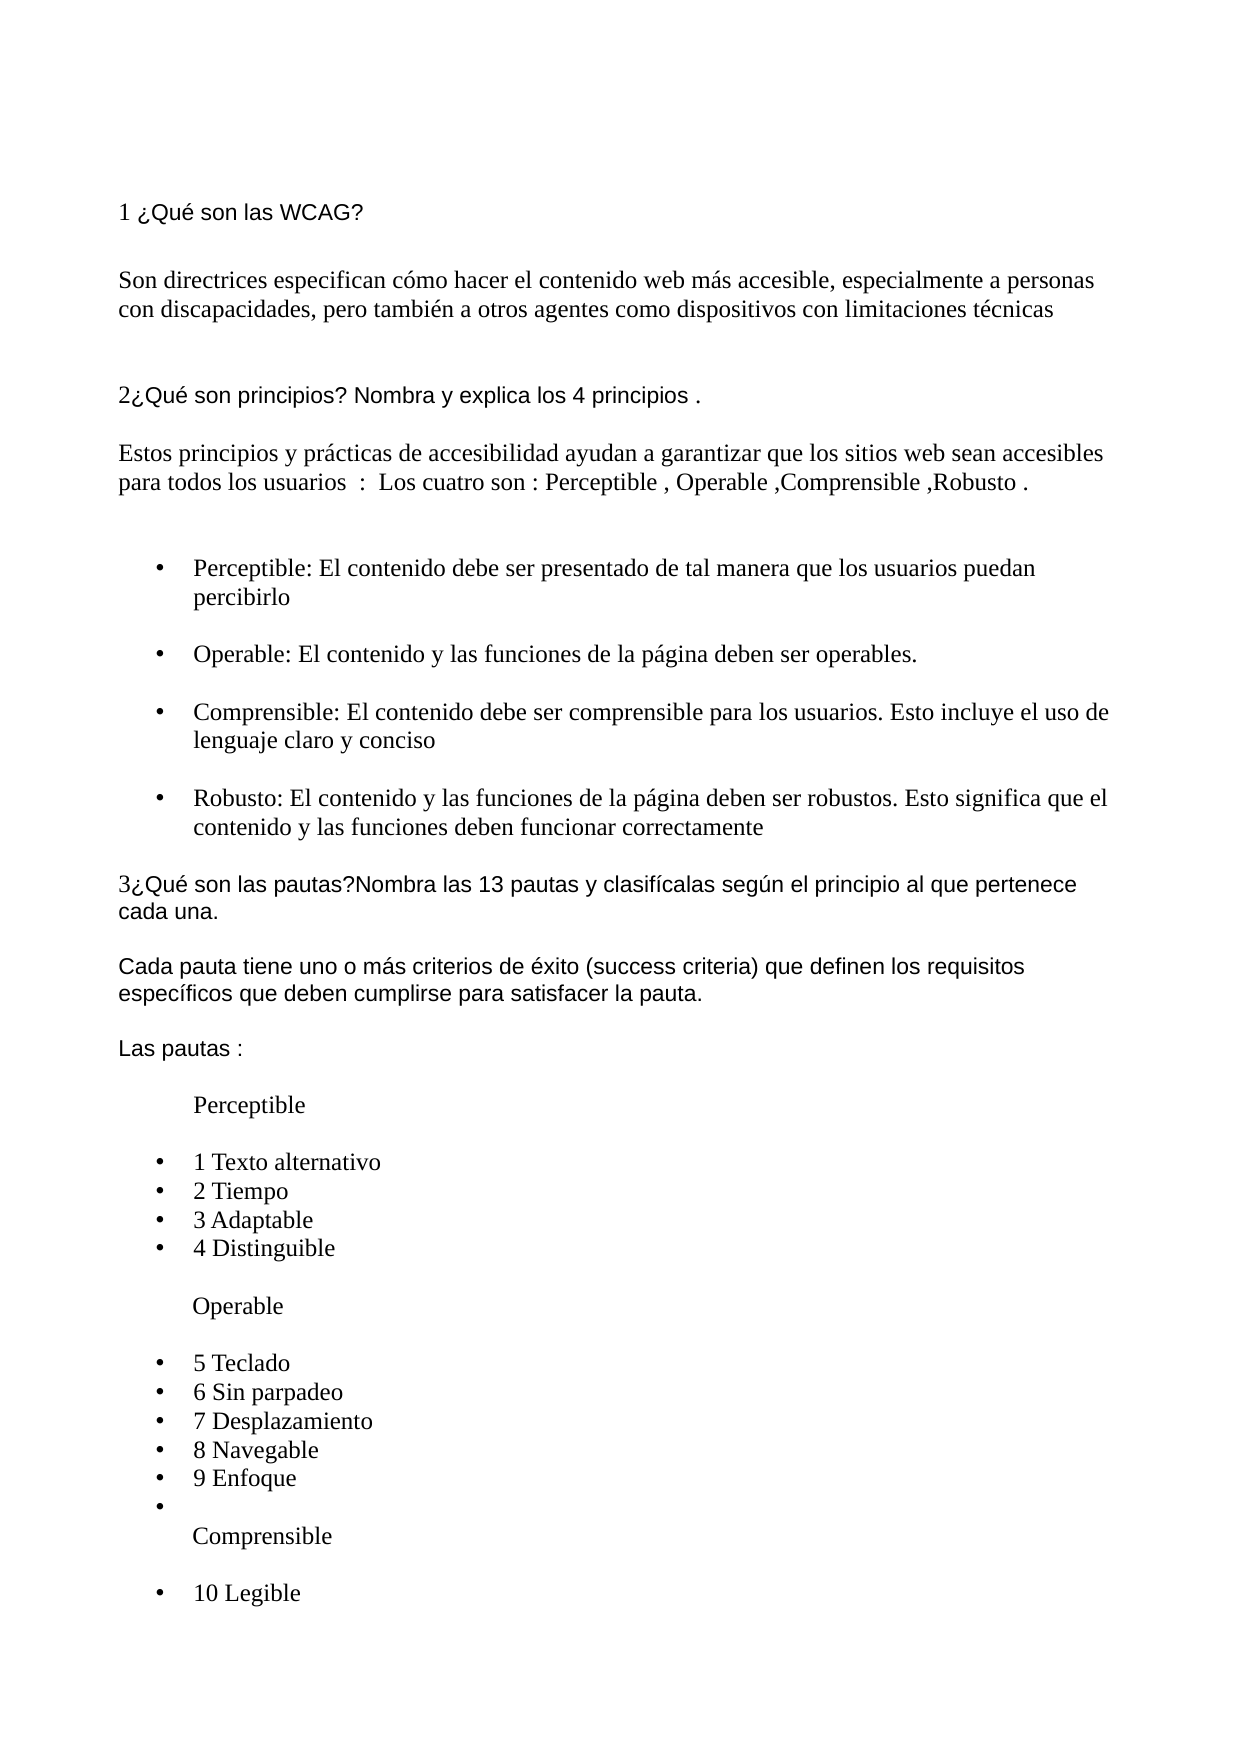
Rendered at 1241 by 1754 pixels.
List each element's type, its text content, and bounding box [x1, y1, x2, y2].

text Cada pauta tiene uno o más criterios de éxito (success criteria) que definen los requisitos específicos que deben cumplirse para satisfacer la pauta. [118, 953, 1122, 1006]
list Operable: El contenido y las funciones de la página deben ser operables. [156, 639, 1122, 668]
list 6 Sin parpadeo [156, 1377, 1122, 1406]
text 2¿Qué son principios? Nombra y explica los 4 principios . [118, 381, 1122, 409]
list 10 Legible [156, 1578, 1122, 1607]
text 1 ¿Qué son las WCAG? [118, 197, 1122, 226]
list 4 Distinguible [156, 1233, 1122, 1262]
text Las pautas : [118, 1035, 1122, 1061]
list 9 Enfoque [156, 1463, 1122, 1492]
list 7 Desplazamiento [156, 1406, 1122, 1435]
list 1 Texto alternativo [156, 1147, 1122, 1176]
list 5 Teclado [156, 1348, 1122, 1377]
list Robusto: El contenido y las funciones de la página deben ser robustos. Esto significa que el contenido y las funciones deben funcionar correctamente [156, 783, 1122, 841]
text 3¿Qué son las pautas?Nombra las 13 pautas y clasifícalas según el principio al que pertenece cada una. [118, 869, 1122, 924]
list 3 Adaptable [156, 1205, 1122, 1233]
list 8 Navegable [156, 1435, 1122, 1463]
text Estos principios y prácticas de accesibilidad ayudan a garantizar que los sitios web sean accesibles para todos los usuarios : Los cuatro son : Perceptible , Operable ,Comprensible ,Robusto . [118, 438, 1122, 496]
text Son directrices especifican cómo hacer el contenido web más accesible, especialmente a personas con discapacidades, pero también a otros agentes como dispositivos con limitaciones técnicas [118, 266, 1122, 323]
text Operable [118, 1291, 1122, 1320]
list Perceptible: El contenido debe ser presentado de tal manera que los usuarios puedan percibirlo [156, 553, 1122, 611]
text Comprensible [118, 1521, 1122, 1550]
list Perceptible [156, 1090, 1122, 1118]
list 2 Tiempo [156, 1176, 1122, 1205]
list Comprensible: El contenido debe ser comprensible para los usuarios. Esto incluye el uso de lenguaje claro y conciso [156, 697, 1122, 754]
